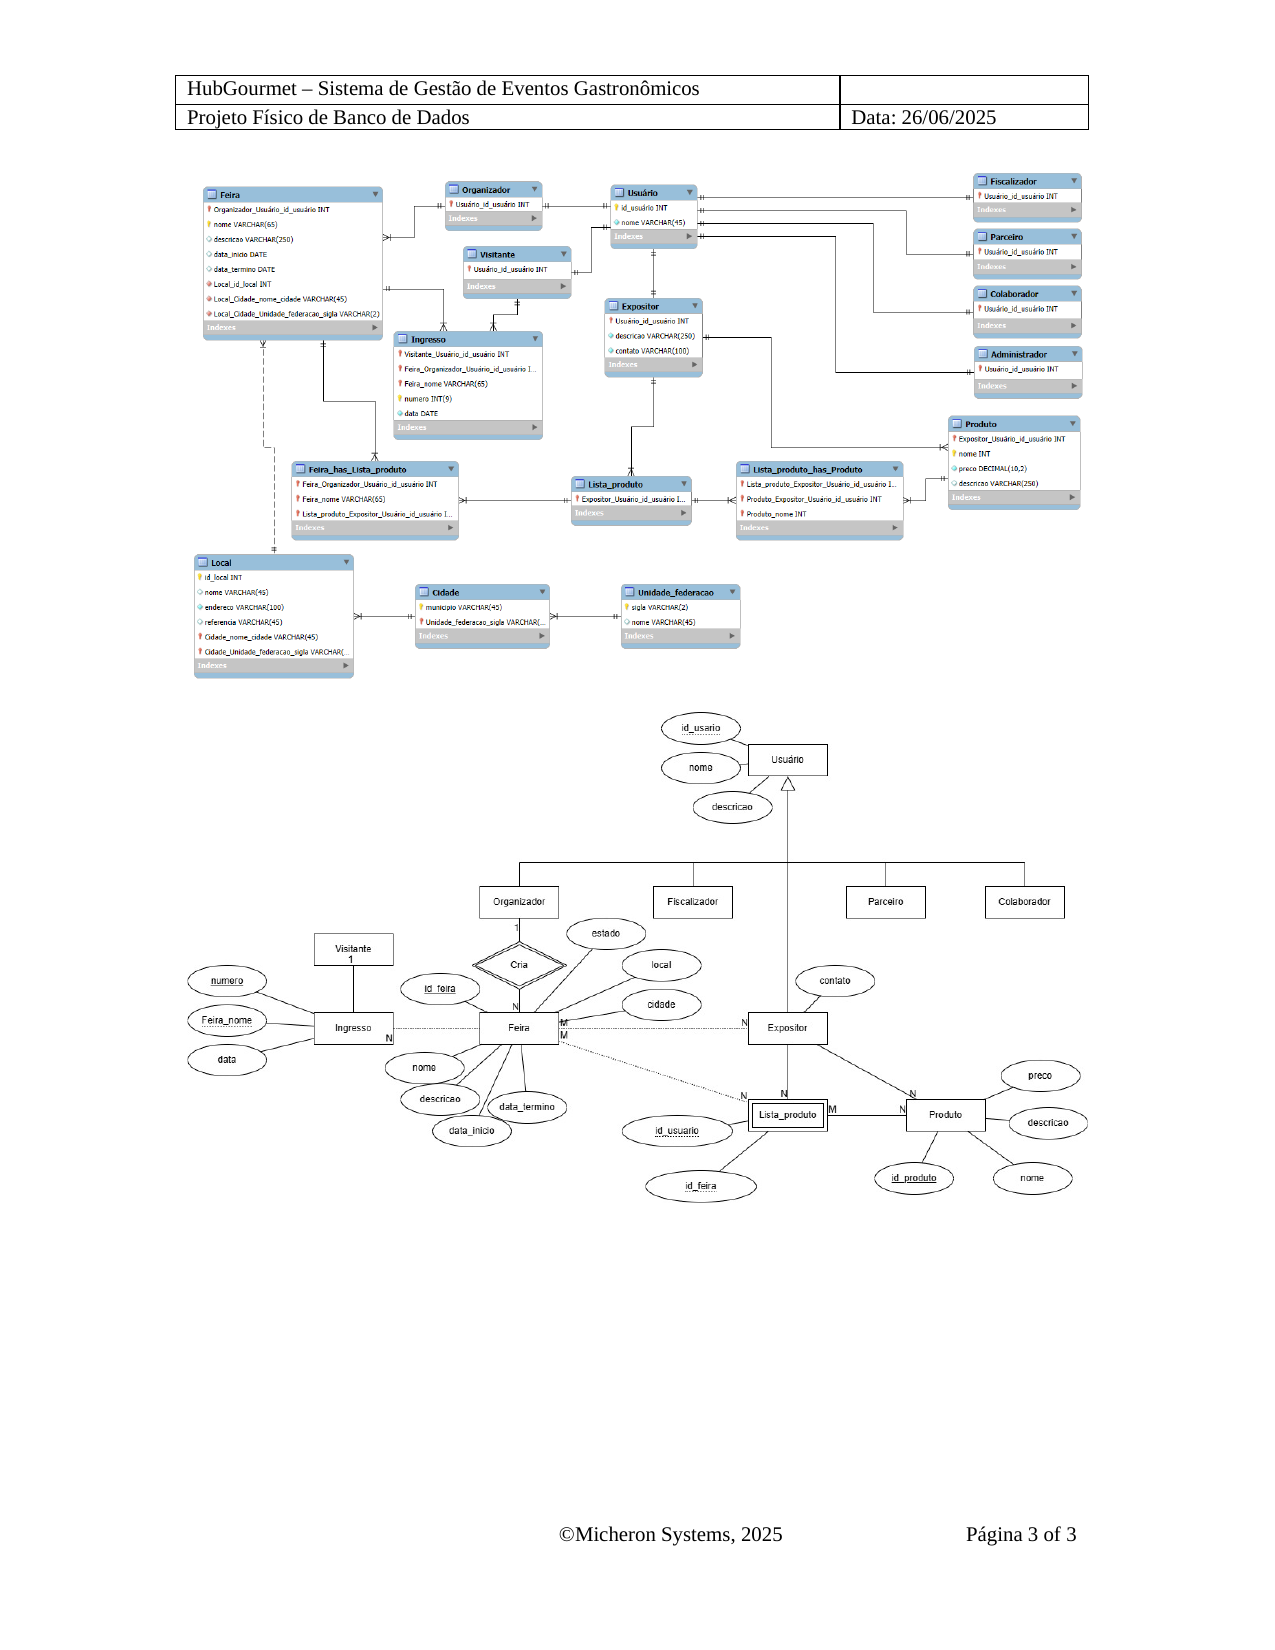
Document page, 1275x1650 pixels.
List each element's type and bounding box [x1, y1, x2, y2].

picture [187, 712, 1088, 1203]
picture [187, 166, 1088, 684]
